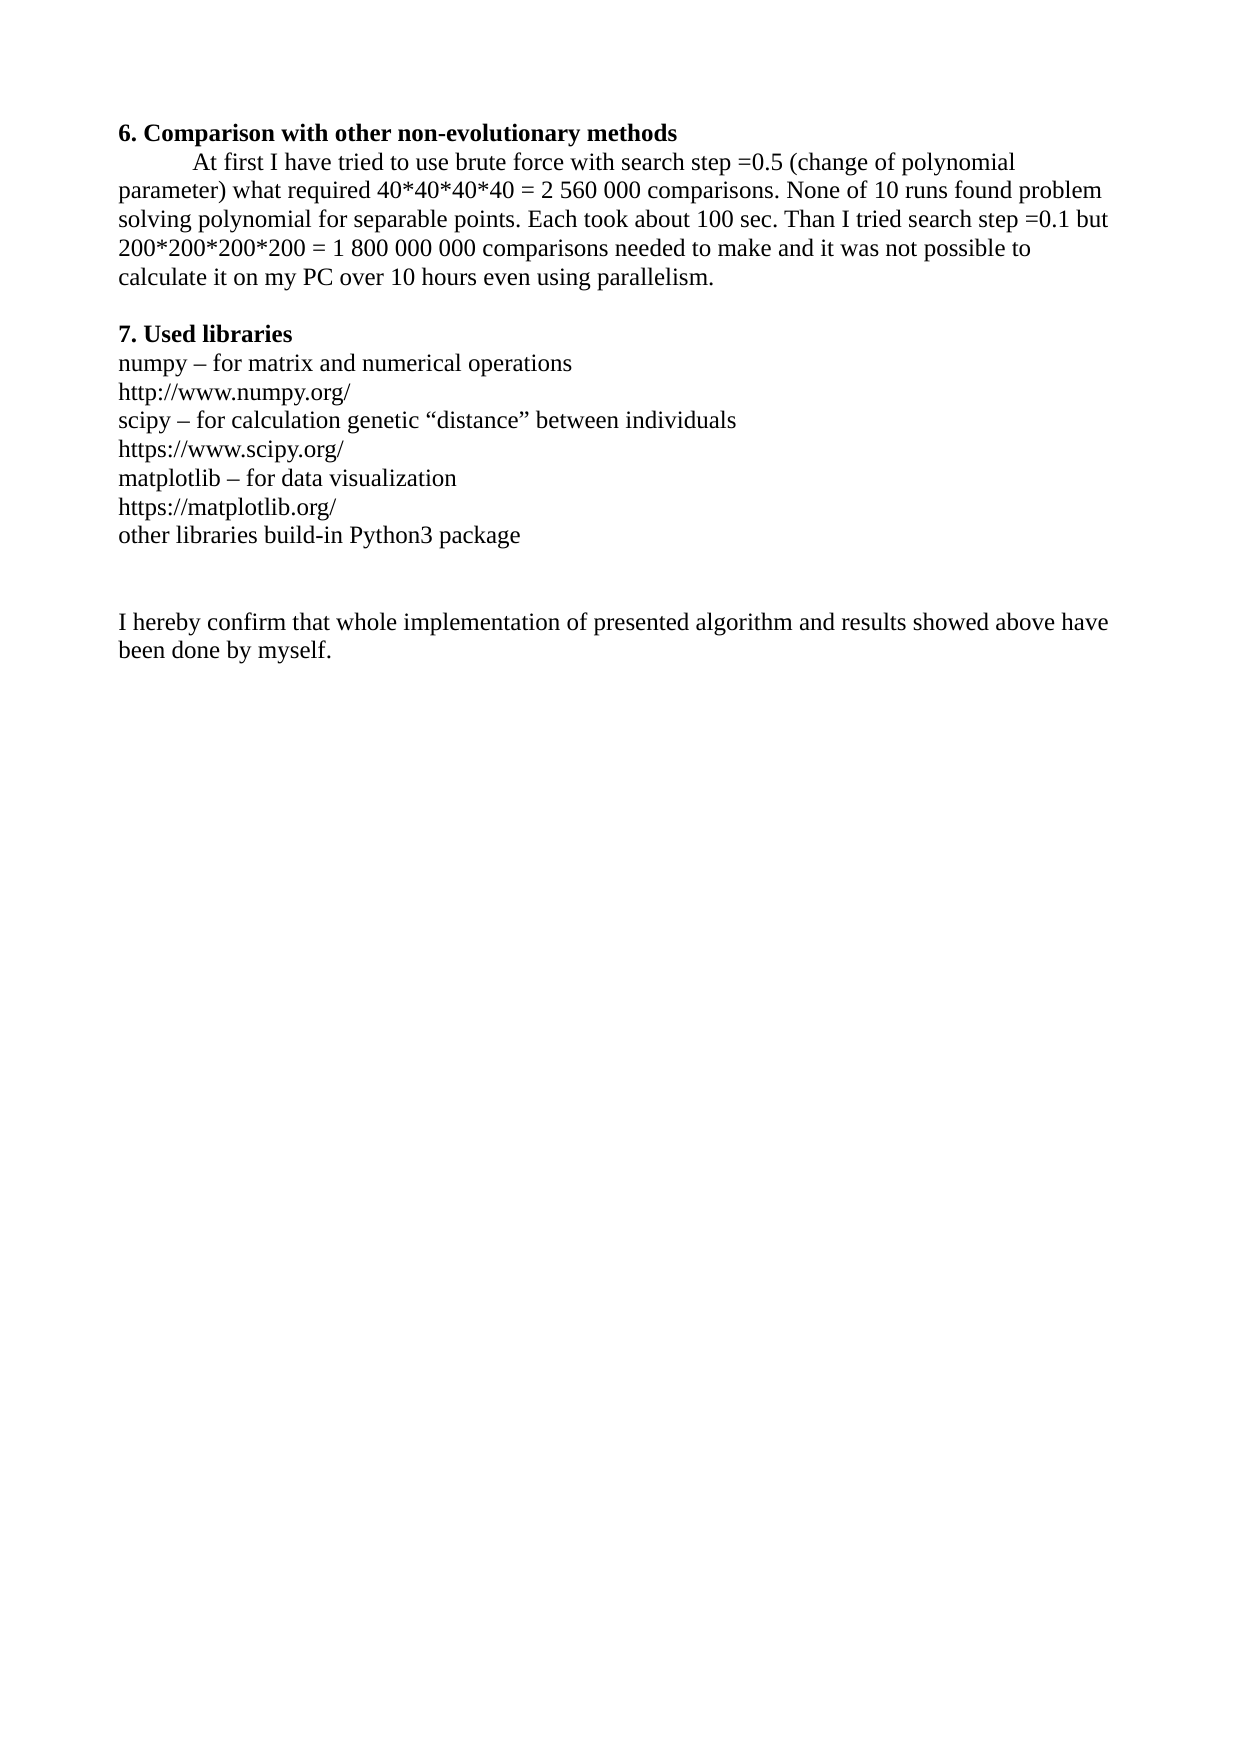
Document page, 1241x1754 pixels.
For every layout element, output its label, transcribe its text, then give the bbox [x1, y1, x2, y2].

text other libraries build-in Python3 package [118, 521, 1122, 549]
text numpy – for matrix and numerical operations [118, 348, 1122, 377]
text 6. Comparison with other non-evolutionary methods [118, 118, 1122, 147]
text At first I have tried to use brute force with search step =0.5 (change of polynomial parameter) what required 40*40*40*40 = 2 560 000 comparisons. None of 10 runs found problem solving polynomial for separable points. Each took about 100 sec. Than I tried search step =0.1 but 200*200*200*200 = 1 800 000 000 comparisons needed to make and it was not possible to calculate it on my PC over 10 hours even using parallelism. [118, 147, 1122, 291]
text scipy – for calculation genetic “distance” between individuals [118, 406, 1122, 434]
text matplotlib – for data visualization [118, 463, 1122, 492]
text http://www.numpy.org/ [118, 377, 1122, 406]
text I hereby confirm that whole implementation of presented algorithm and results showed above have been done by myself. [118, 607, 1122, 664]
text 7. Used libraries [118, 319, 1122, 348]
text https://www.scipy.org/ [118, 434, 1122, 463]
text https://matplotlib.org/ [118, 492, 1122, 521]
